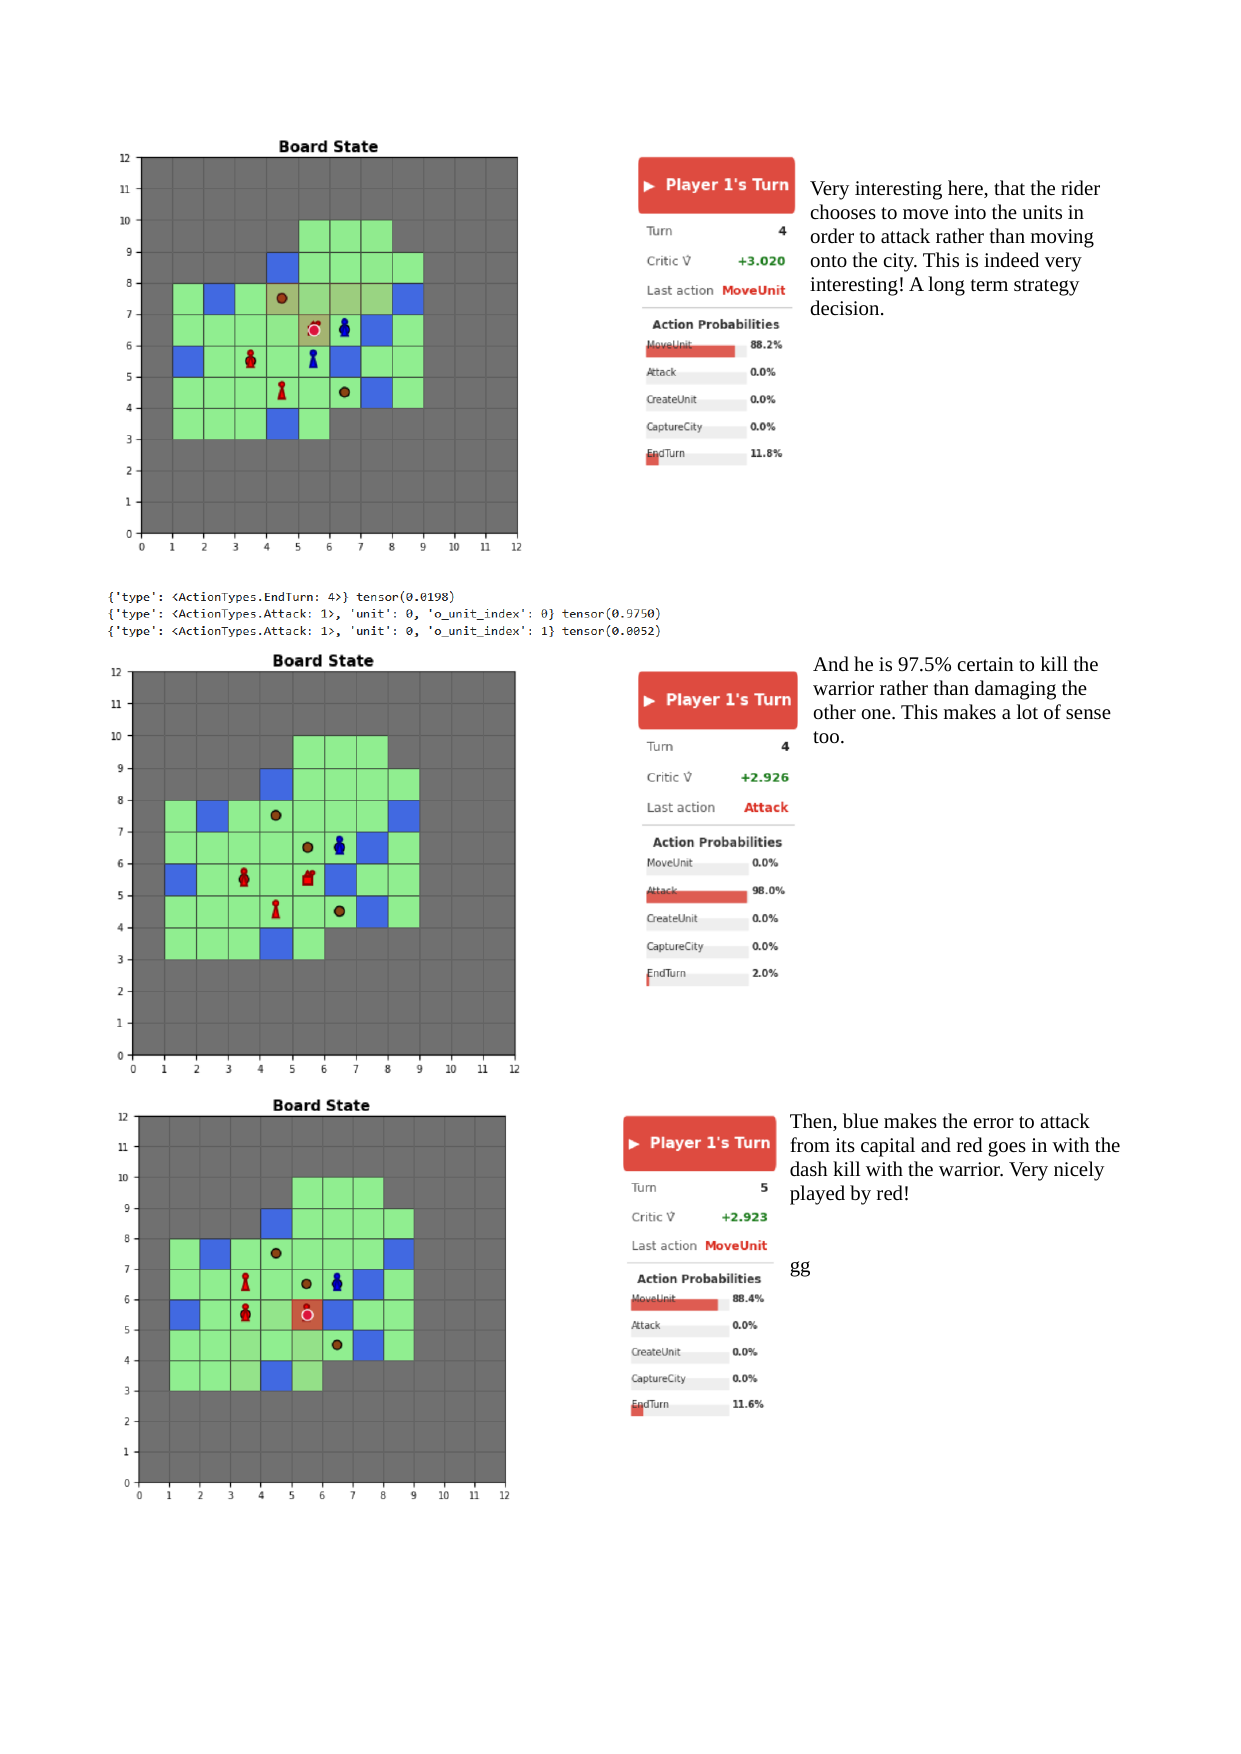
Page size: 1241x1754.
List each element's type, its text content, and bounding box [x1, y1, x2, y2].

text Then, blue makes the error to attack from its capital and red goes in with the dash kill with the warrior. Very nicely played by red! [790, 1109, 1122, 1205]
text gg [790, 1253, 1122, 1277]
text And he is 97.5% certain to kill the warrior rather than damaging the other one. This makes a lot of sense too. [813, 652, 1122, 748]
picture [97, 1098, 790, 1514]
picture [111, 135, 810, 565]
picture [93, 582, 813, 1085]
text Very interesting here, that the rider chooses to move into the units in order to attack rather than moving onto the city. This is indeed very interesting! A long term strategy decision. [810, 176, 1122, 320]
